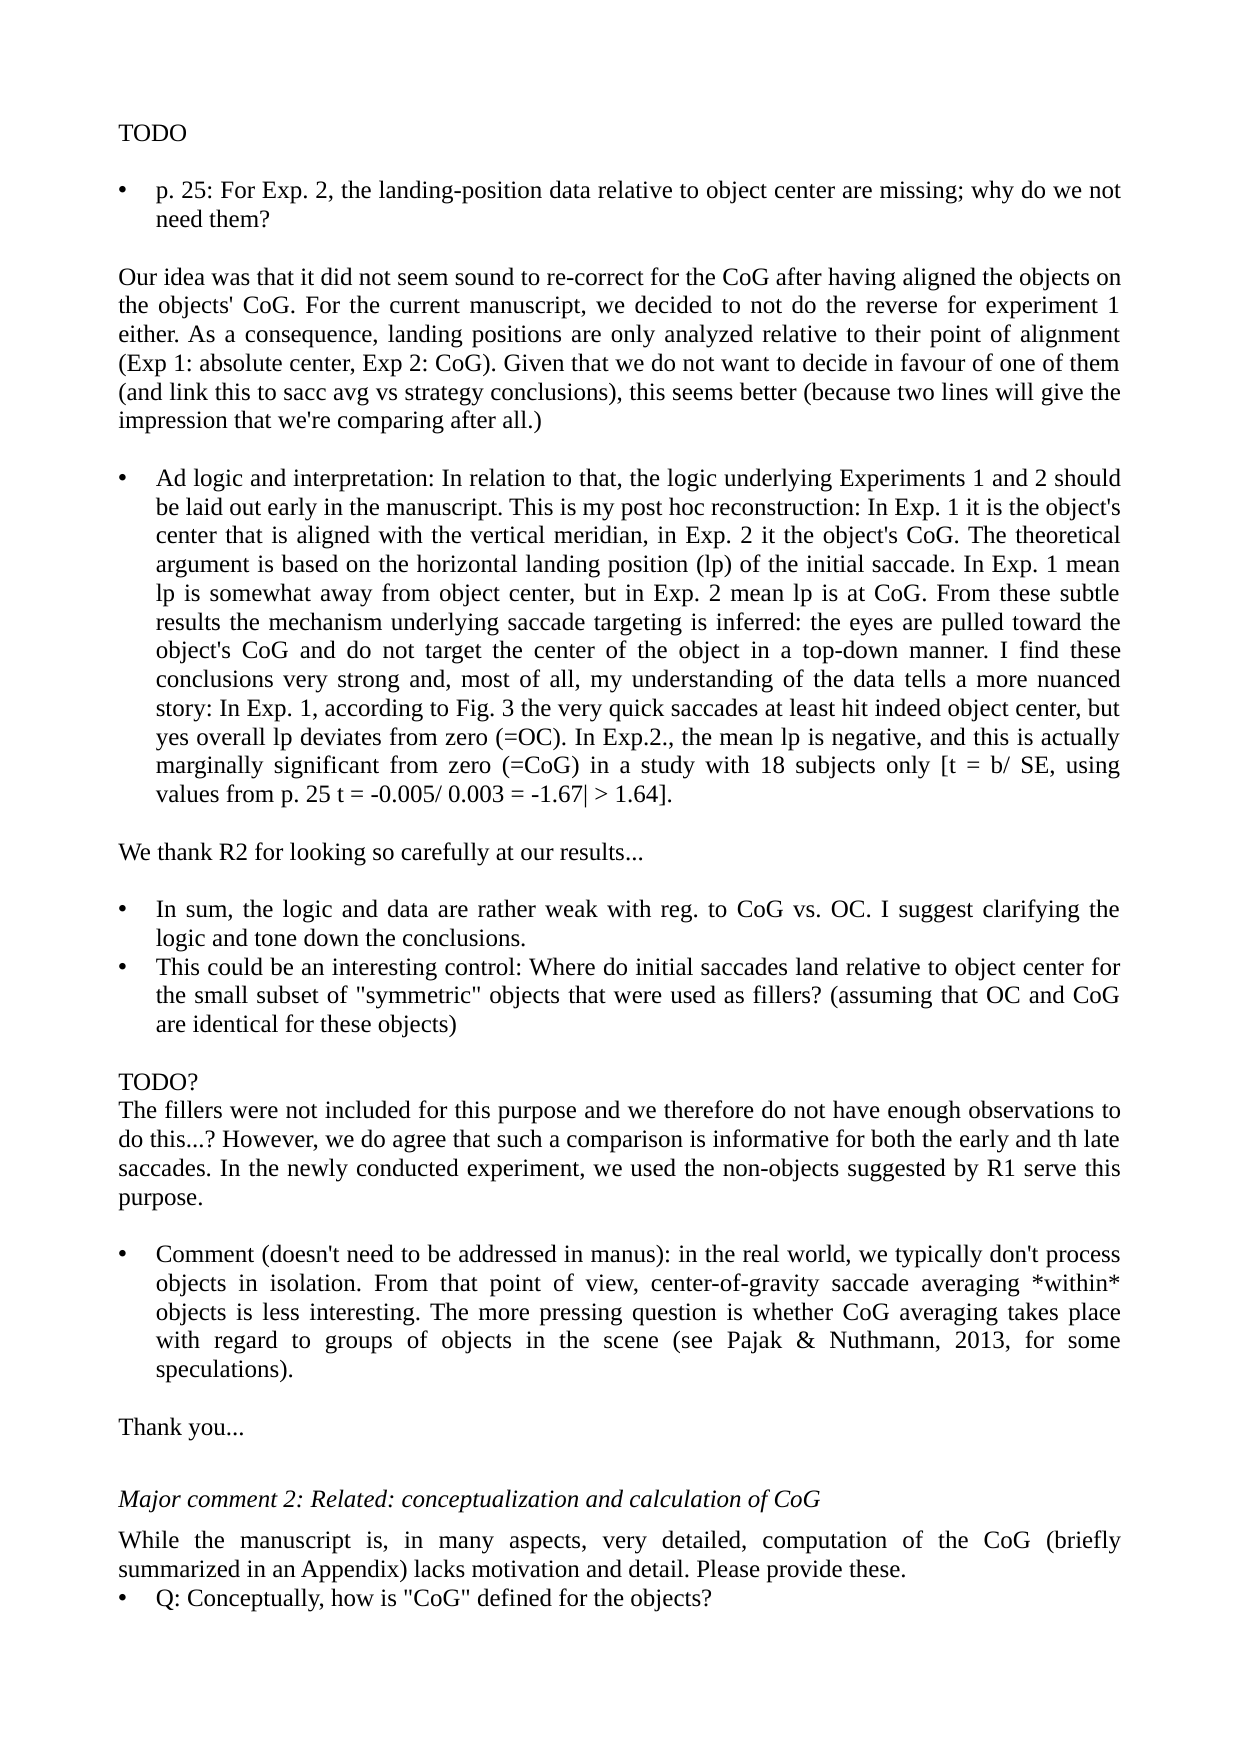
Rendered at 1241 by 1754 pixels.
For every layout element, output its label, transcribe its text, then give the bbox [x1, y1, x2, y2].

text While the manuscript is, in many aspects, very detailed, computation of the CoG (briefly summarized in an Appendix) lacks motivation and detail. Please provide these. [118, 1525, 1122, 1583]
list This could be an interesting control: Where do initial saccades land relative to object center for the small subset of "symmetric" objects that were used as fillers? (assuming that OC and CoG are identical for these objects) [118, 952, 1122, 1038]
text TODO? [118, 1067, 1122, 1096]
text The fillers were not included for this purpose and we therefore do not have enough observations to do this...? However, we do agree that such a comparison is informative for both the early and th late saccades. In the newly conducted experiment, we used the non-objects suggested by R1 serve this purpose. [118, 1096, 1122, 1211]
list Ad logic and interpretation: In relation to that, the logic underlying Experiments 1 and 2 should be laid out early in the manuscript. This is my post hoc reconstruction: In Exp. 1 it is the object's center that is aligned with the vertical meridian, in Exp. 2 it the object's CoG. The theoretical argument is based on the horizontal landing position (lp) of the initial saccade. In Exp. 1 mean lp is somewhat away from object center, but in Exp. 2 mean lp is at CoG. From these subtle results the mechanism underlying saccade targeting is inferred: the eyes are pulled toward the object's CoG and do not target the center of the object in a top-down manner. I find these conclusions very strong and, most of all, my understanding of the data tells a more nuanced story: In Exp. 1, according to Fig. 3 the very quick saccades at least hit indeed object center, but yes overall lp deviates from zero (=OC). In Exp.2., the mean lp is negative, and this is actually marginally significant from zero (=CoG) in a study with 18 subjects only [t = b/ SE, using values from p. 25 t = -0.005/ 0.003 = -1.67| > 1.64]. [118, 463, 1122, 808]
list In sum, the logic and data are rather weak with reg. to CoG vs. OC. I suggest clarifying the logic and tone down the conclusions. [118, 894, 1122, 952]
text Our idea was that it did not seem sound to re-correct for the CoG after having aligned the objects on the objects' CoG. For the current manuscript, we decided to not do the reverse for experiment 1 either. As a consequence, landing positions are only analyzed relative to their point of alignment (Exp 1: absolute center, Exp 2: CoG). Given that we do not want to decide in favour of one of them (and link this to sacc avg vs strategy conclusions), this seems better (because two lines will give the impression that we're comparing after all.) [118, 262, 1122, 434]
list p. 25: For Exp. 2, the landing-position data relative to object center are missing; why do we not need them? [118, 176, 1122, 233]
text We thank R2 for looking so carefully at our results... [118, 837, 1122, 866]
list Q: Conceptually, how is "CoG" defined for the objects? [118, 1583, 1122, 1611]
subtitle Major comment 2: Related: conceptualization and calculation of CoG [118, 1484, 1122, 1513]
text Thank you... [118, 1412, 1122, 1441]
list Comment (doesn't need to be addressed in manus): in the real world, we typically don't process objects in isolation. From that point of view, center-of-gravity saccade averaging *within* objects is less interesting. The more pressing question is whether CoG averaging takes place with regard to groups of objects in the scene (see Pajak & Nuthmann, 2013, for some speculations). [118, 1239, 1122, 1383]
text TODO [118, 118, 1122, 147]
